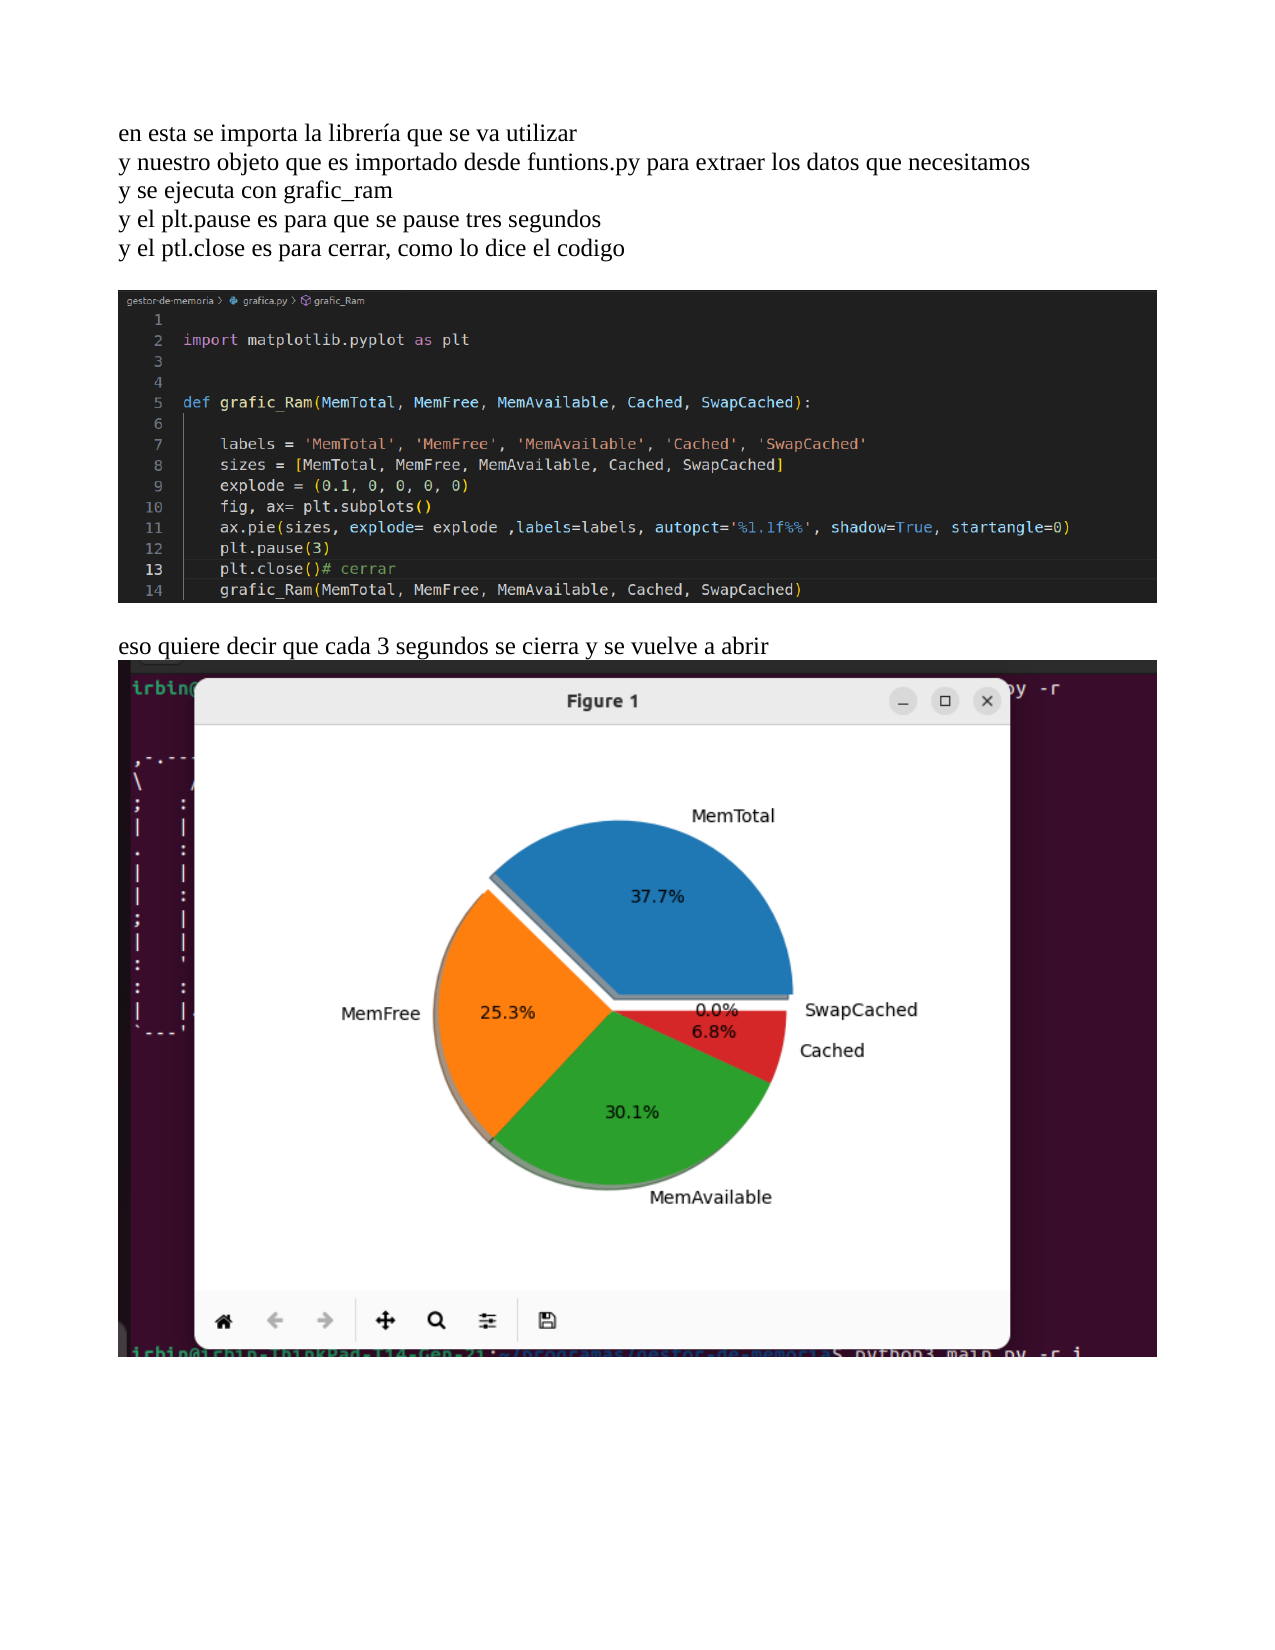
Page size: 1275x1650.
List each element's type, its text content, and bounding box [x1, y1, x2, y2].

text y el ptl.close es para cerrar, como lo dice el codigo [118, 233, 1157, 262]
text y nuestro objeto que es importado desde funtions.py para extraer los datos que necesitamos [118, 147, 1157, 176]
text en esta se importa la librería que se va utilizar [118, 118, 1157, 147]
picture [118, 660, 1157, 1357]
text y se ejecuta con grafic_ram [118, 176, 1157, 204]
text y el plt.pause es para que se pause tres segundos [118, 204, 1157, 233]
text eso quiere decir que cada 3 segundos se cierra y se vuelve a abrir [118, 631, 1157, 660]
picture [118, 290, 1157, 603]
